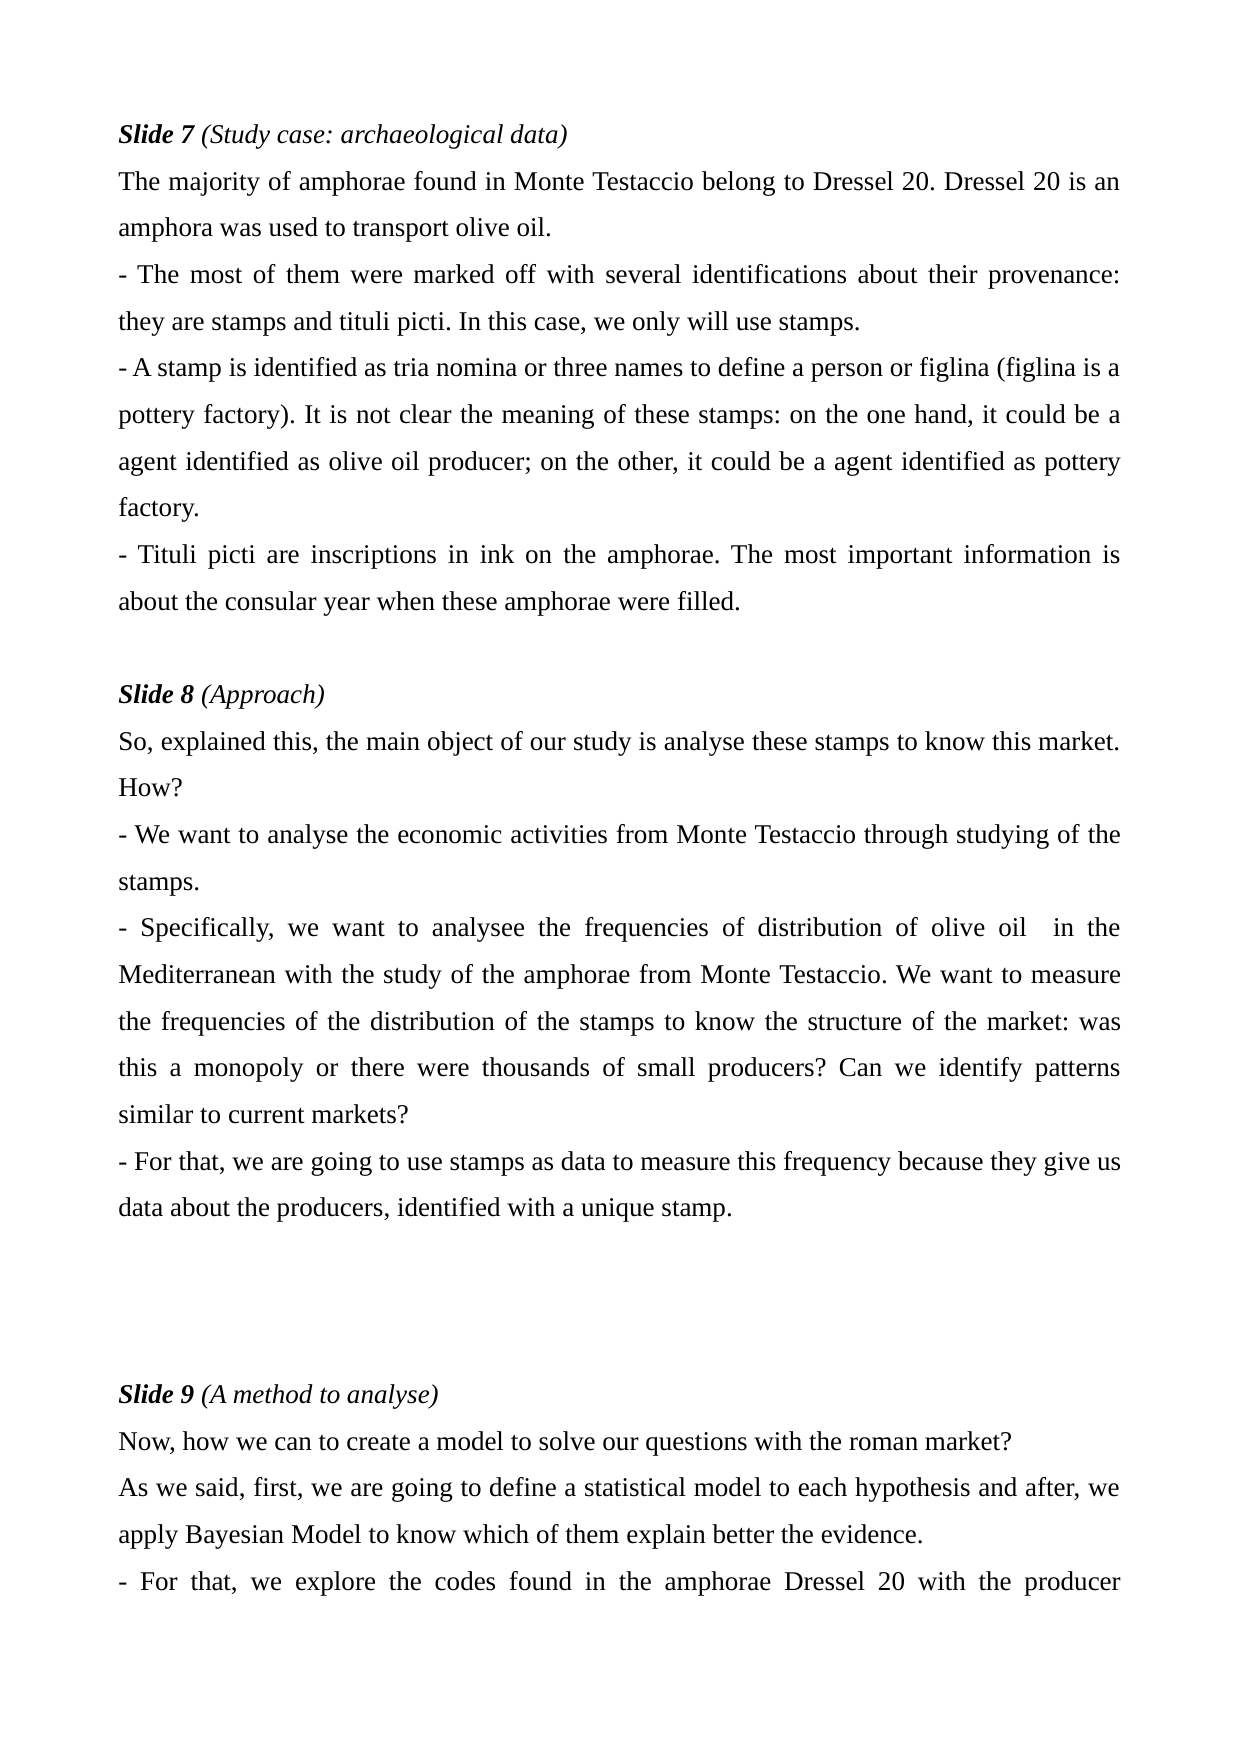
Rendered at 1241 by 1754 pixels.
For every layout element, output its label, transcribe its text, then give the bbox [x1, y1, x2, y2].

text - The most of them were marked off with several identifications about their provenance: they are stamps and tituli picti. In this case, we only will use stamps. [118, 258, 1122, 336]
text - Tituli picti are inscriptions in ink on the amphorae. The most important information is about the consular year when these amphorae were filled. [118, 538, 1122, 616]
text Slide 7 (Study case: archaeological data) [118, 118, 1122, 149]
text So, explained this, the main object of our study is analyse these stamps to know this market. How? [118, 725, 1122, 803]
text As we said, first, we are going to define a statistical model to each hypothesis and after, we apply Bayesian Model to know which of them explain better the evidence. [118, 1471, 1122, 1549]
text - A stamp is identified as tria nomina or three names to define a person or figlina (figlina is a pottery factory). It is not clear the meaning of these stamps: on the one hand, it could be a agent identified as olive oil producer; on the other, it could be a agent identified as pottery factory. [118, 351, 1122, 523]
text - Specifically, we want to analysee the frequencies of distribution of olive oil in the Mediterranean with the study of the amphorae from Monte Testaccio. We want to measure the frequencies of the distribution of the stamps to know the structure of the market: was this a monopoly or there were thousands of small producers? Can we identify patterns similar to current markets? [118, 911, 1122, 1129]
text Slide 9 (A method to analyse) [118, 1378, 1122, 1409]
text Slide 8 (Approach) [118, 678, 1122, 709]
text The majority of amphorae found in Monte Testaccio belong to Dressel 20. Dressel 20 is an amphora was used to transport olive oil. [118, 165, 1122, 243]
text - We want to analyse the economic activities from Monte Testaccio through studying of the stamps. [118, 818, 1122, 896]
text Now, how we can to create a model to solve our questions with the roman market? [118, 1425, 1122, 1456]
text - For that, we are going to use stamps as data to measure this frequency because they give us data about the producers, identified with a unique stamp. [118, 1145, 1122, 1223]
text - For that, we explore the codes found in the amphorae Dressel 20 with the producer [118, 1565, 1122, 1596]
